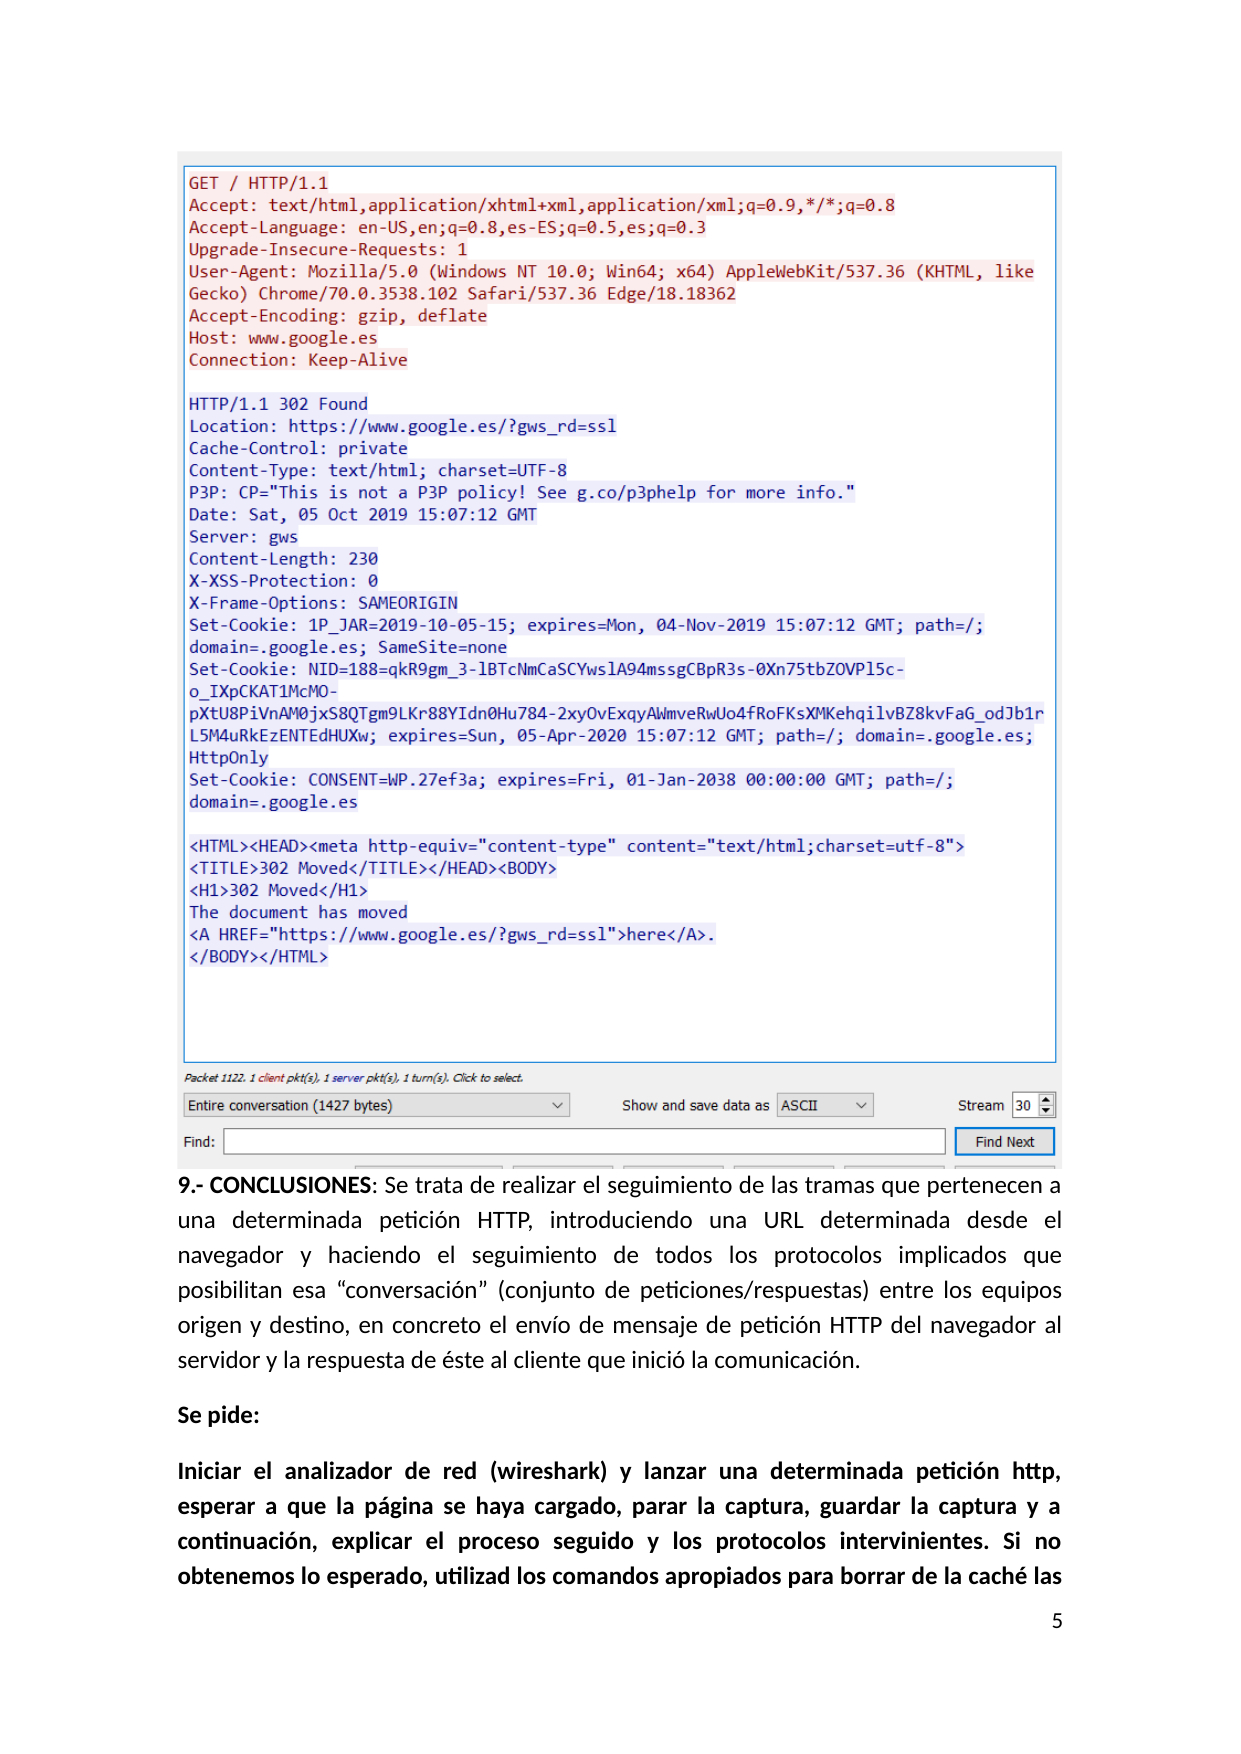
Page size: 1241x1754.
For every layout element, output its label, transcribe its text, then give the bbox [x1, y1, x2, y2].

text 9.- CONCLUSIONES: Se trata de realizar el seguimiento de las tramas que pertenecen a una determinada petición HTTP, introduciendo una URL determinada desde el navegador y haciendo el seguimiento de todos los protocolos implicados que posibilitan esa “conversación” (conjunto de peticiones/respuestas) entre los equipos origen y destino, en concreto el envío de mensaje de petición HTTP del navegador al servidor y la respuesta de éste al cliente que inició la comunicación. [177, 1169, 1063, 1374]
text Iniciar el analizador de red (wireshark) y lanzar una determinada petición http, esperar a que la página se haya cargado, parar la captura, guardar la captura y a continuación, explicar el proceso seguido y los protocolos intervinientes. Si no obtenemos lo esperado, utilizad los comandos apropiados para borrar de la caché las [177, 1456, 1063, 1591]
text Se pide: [177, 1400, 1063, 1430]
